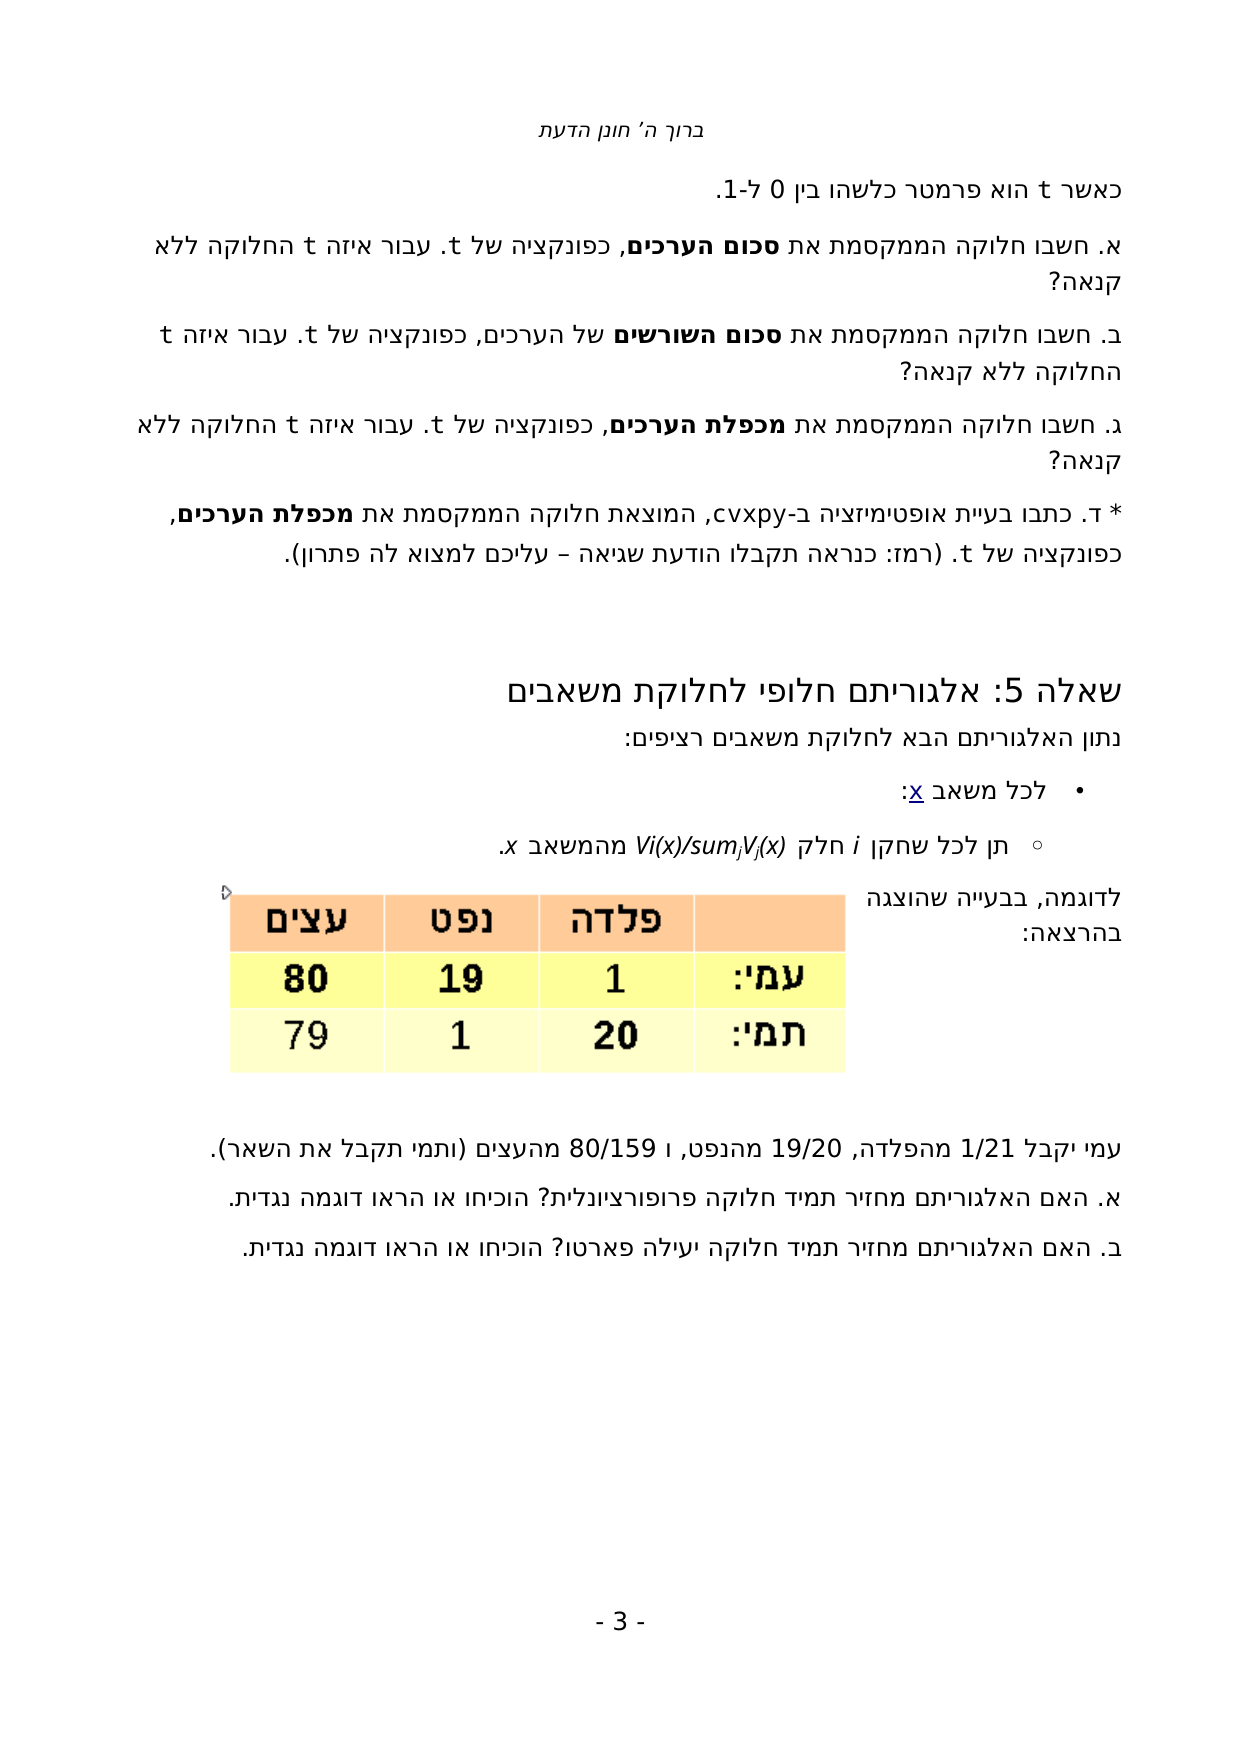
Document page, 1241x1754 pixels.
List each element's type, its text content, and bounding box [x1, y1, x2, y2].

text * ד. כתבו בעיית אופטימיזציה ב-cvxpy, המוצאת חלוקה הממקסמת את מכפלת הערכים, כפונקציה של t. (רמז: כנראה תקבלו הודעת שגיאה – עליכם למצוא לה פתרון). [118, 496, 1122, 570]
text נתון האלגוריתם הבא לחלוקת משאבים רציפים: [118, 723, 1122, 752]
subtitle שאלה 5: אלגוריתם חלופי לחלוקת משאבים [118, 671, 1122, 710]
text עמי יקבל 1/21 מהפלדה, 19/20 מהנפט, ו 80/159 מהעצים (ותמי תקבל את השאר). [118, 1134, 1122, 1163]
text א. האם האלגוריתם מחזיר תמיד חלוקה פרופורציונלית? הוכיחו או הראו דוגמה נגדית. [118, 1184, 1122, 1213]
picture [221, 882, 858, 1095]
list לכל משאב x: [118, 772, 1084, 806]
text ב. חשבו חלוקה הממקסמת את סכום השורשים של הערכים, כפונקציה של t. עבור איזה t החלוקה ללא קנאה? [118, 317, 1122, 386]
text ג. חשבו חלוקה הממקסמת את מכפלת הערכים, כפונקציה של t. עבור איזה t החלוקה ללא קנאה? [118, 406, 1122, 475]
list תן לכל שחקן i חלק Vi(x)/sumjVj(x) מהמשאב x. [118, 828, 1047, 862]
text לדוגמה, בבעייה שהוצגה בהרצאה: [858, 883, 1122, 947]
text כאשר t הוא פרמטר כלשהו בין 0 ל-1. [118, 172, 1122, 206]
text ב. האם האלגוריתם מחזיר תמיד חלוקה יעילה פארטו? הוכיחו או הראו דוגמה נגדית. [118, 1233, 1122, 1262]
text א. חשבו חלוקה הממקסמת את סכום הערכים, כפונקציה של t. עבור איזה t החלוקה ללא קנאה? [118, 227, 1122, 296]
text [118, 883, 221, 947]
